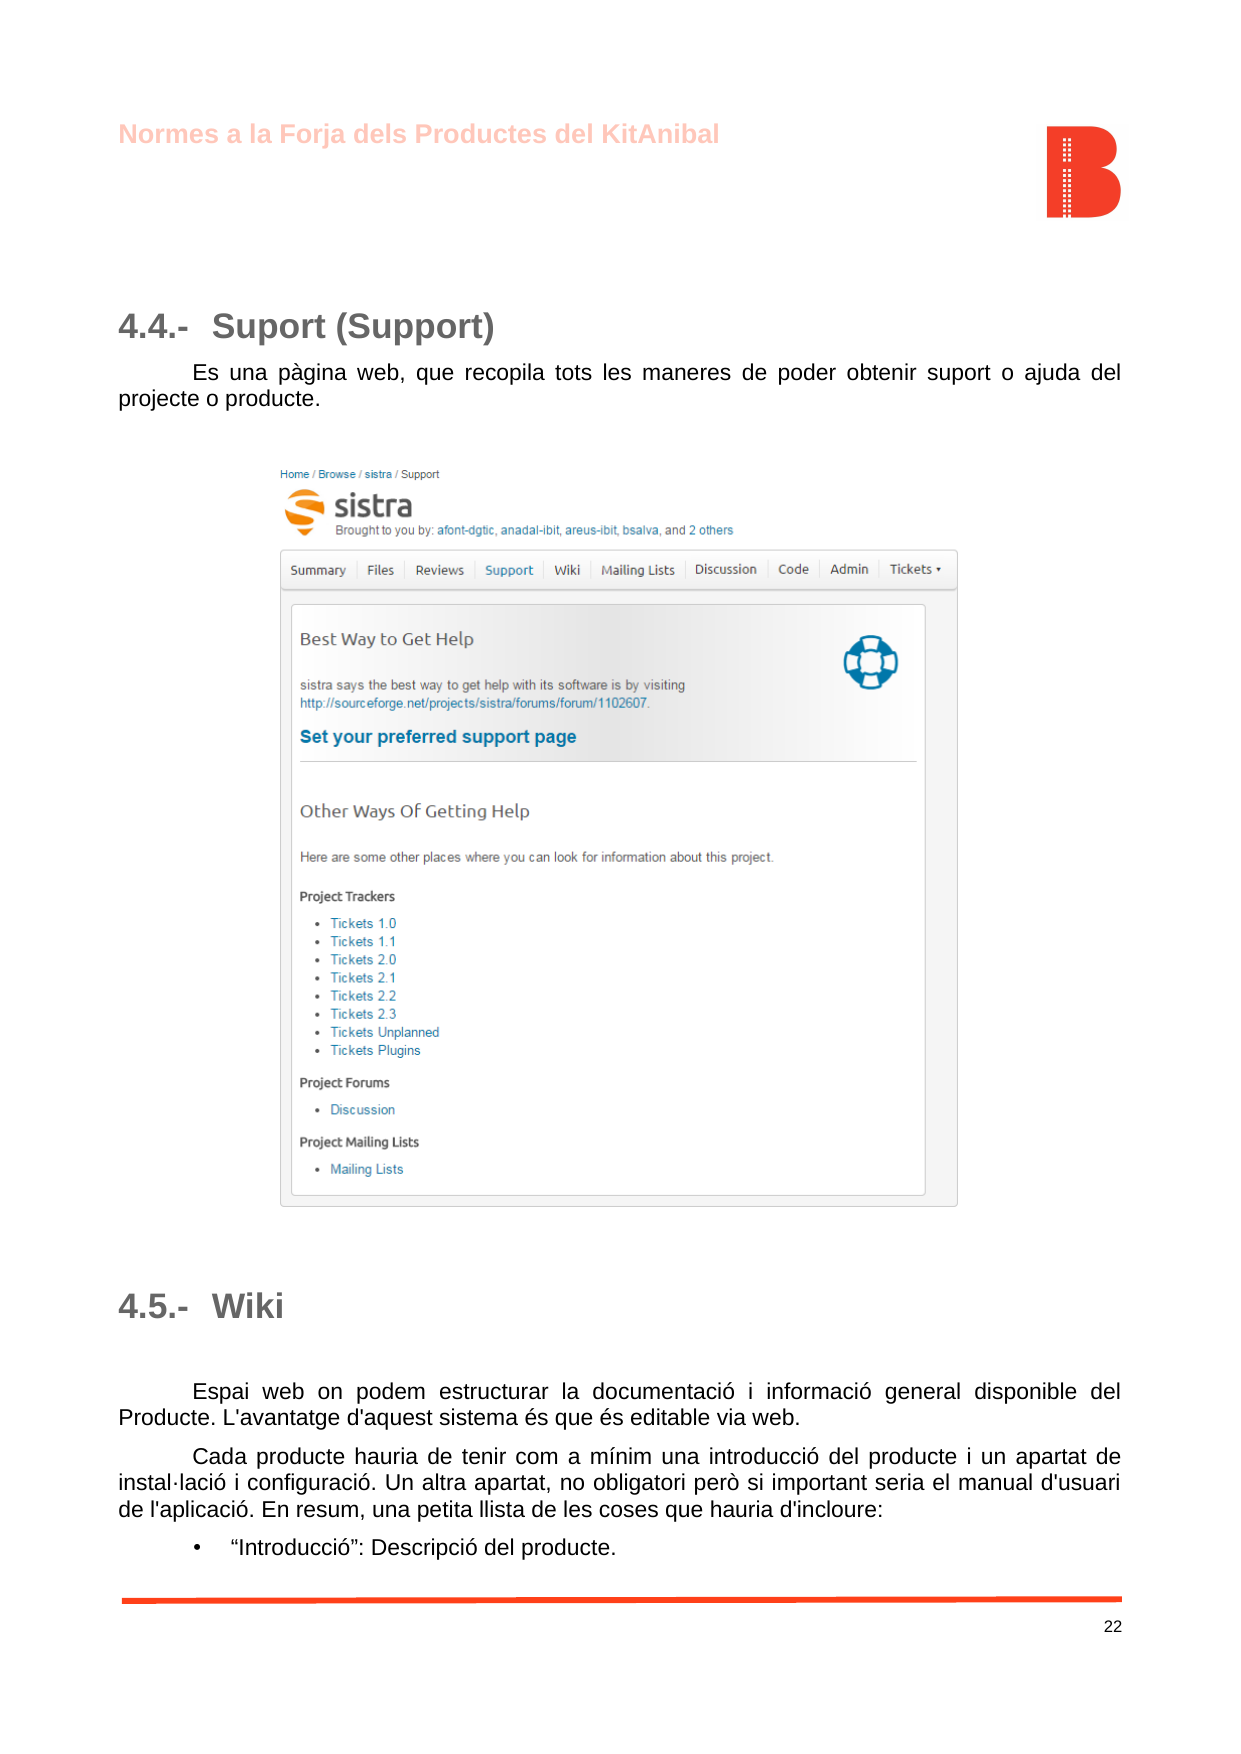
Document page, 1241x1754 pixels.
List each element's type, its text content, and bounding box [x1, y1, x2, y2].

subtitle Suport (Support) [118, 305, 1122, 346]
text Cada producte hauria de tenir com a mínim una introducció del producte i un apartat de instal·lació i configuració. Un altra apartat, no obligatori però si important seria el manual d'usuari de l'aplicació. En resum, una petita llista de les coses que hauria d'incloure: [118, 1443, 1122, 1522]
text Es una pàgina web, que recopila tots les maneres de poder obtenir suport o ajuda del projecte o producte. [118, 358, 1122, 411]
subtitle Wiki [118, 1286, 1122, 1326]
picture [1036, 124, 1130, 221]
list “Introducció”: Descripció del producte. [193, 1534, 1122, 1561]
picture [277, 462, 963, 1210]
text Espai web on podem estructurar la documentació i informació general disponible del Producte. L'avantatge d'aquest sistema és que és editable via web. [118, 1378, 1122, 1430]
